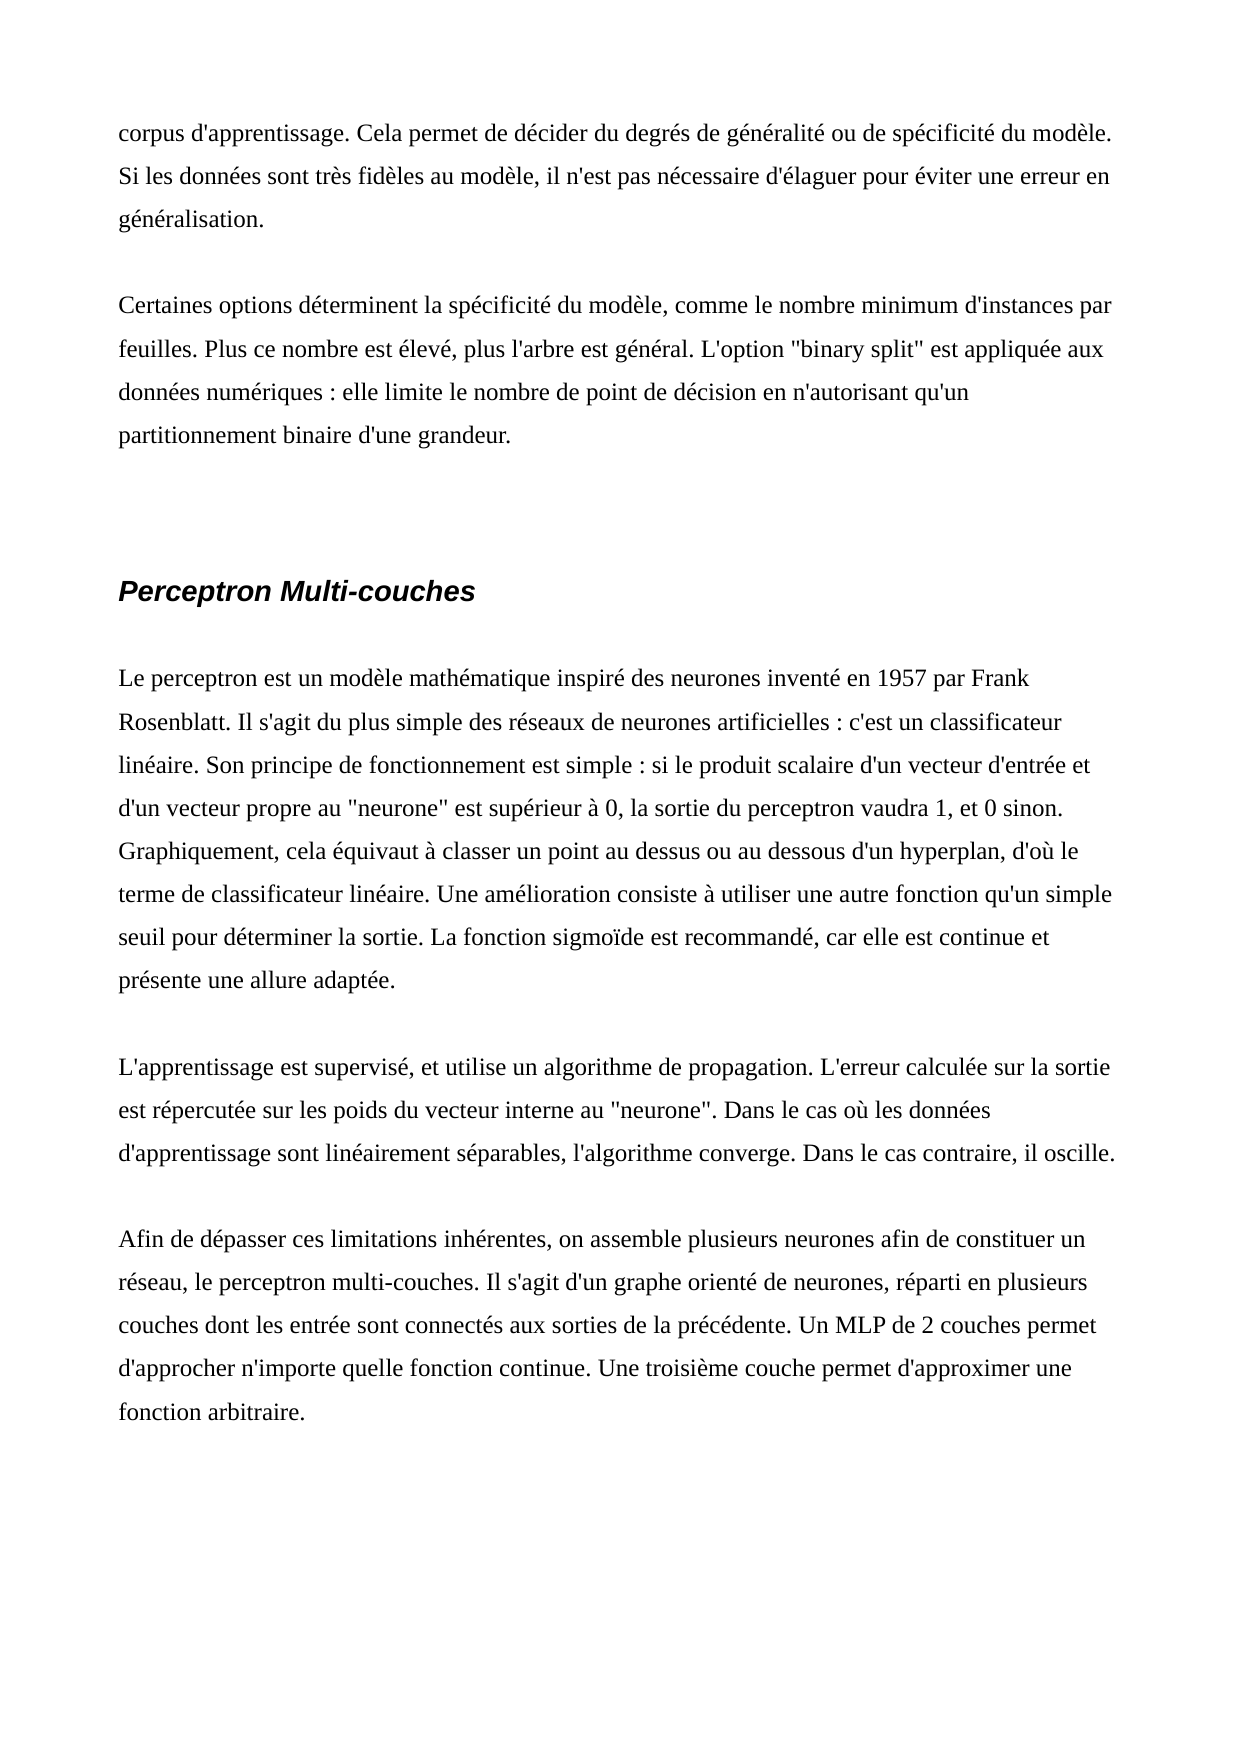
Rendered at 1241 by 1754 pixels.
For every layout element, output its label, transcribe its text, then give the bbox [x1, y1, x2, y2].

subtitle Perceptron Multi-couches [118, 574, 1122, 608]
text corpus d'apprentissage. Cela permet de décider du degrés de généralité ou de spécificité du modèle. Si les données sont très fidèles au modèle, il n'est pas nécessaire d'élaguer pour éviter une erreur en généralisation. [118, 118, 1122, 233]
text Afin de dépasser ces limitations inhérentes, on assemble plusieurs neurones afin de constituer un réseau, le perceptron multi-couches. Il s'agit d'un graphe orienté de neurones, réparti en plusieurs couches dont les entrée sont connectés aux sorties de la précédente. Un MLP de 2 couches permet d'approcher n'importe quelle fonction continue. Une troisième couche permet d'approximer une fonction arbitraire. [118, 1224, 1122, 1425]
text Certaines options déterminent la spécificité du modèle, comme le nombre minimum d'instances par feuilles. Plus ce nombre est élevé, plus l'arbre est général. L'option "binary split" est appliquée aux données numériques : elle limite le nombre de point de décision en n'autorisant qu'un partitionnement binaire d'une grandeur. [118, 291, 1122, 449]
text L'apprentissage est supervisé, et utilise un algorithme de propagation. L'erreur calculée sur la sortie est répercutée sur les poids du vecteur interne au "neurone". Dans le cas où les données d'apprentissage sont linéairement séparables, l'algorithme converge. Dans le cas contraire, il oscille. [118, 1052, 1122, 1167]
text Le perceptron est un modèle mathématique inspiré des neurones inventé en 1957 par Frank Rosenblatt. Il s'agit du plus simple des réseaux de neurones artificielles : c'est un classificateur linéaire. Son principe de fonctionnement est simple : si le produit scalaire d'un vecteur d'entrée et d'un vecteur propre au "neurone" est supérieur à 0, la sortie du perceptron vaudra 1, et 0 sinon. Graphiquement, cela équivaut à classer un point au dessus ou au dessous d'un hyperplan, d'où le terme de classificateur linéaire. Une amélioration consiste à utiliser une autre fonction qu'un simple seuil pour déterminer la sortie. La fonction sigmoïde est recommandé, car elle est continue et présente une allure adaptée. [118, 663, 1122, 994]
